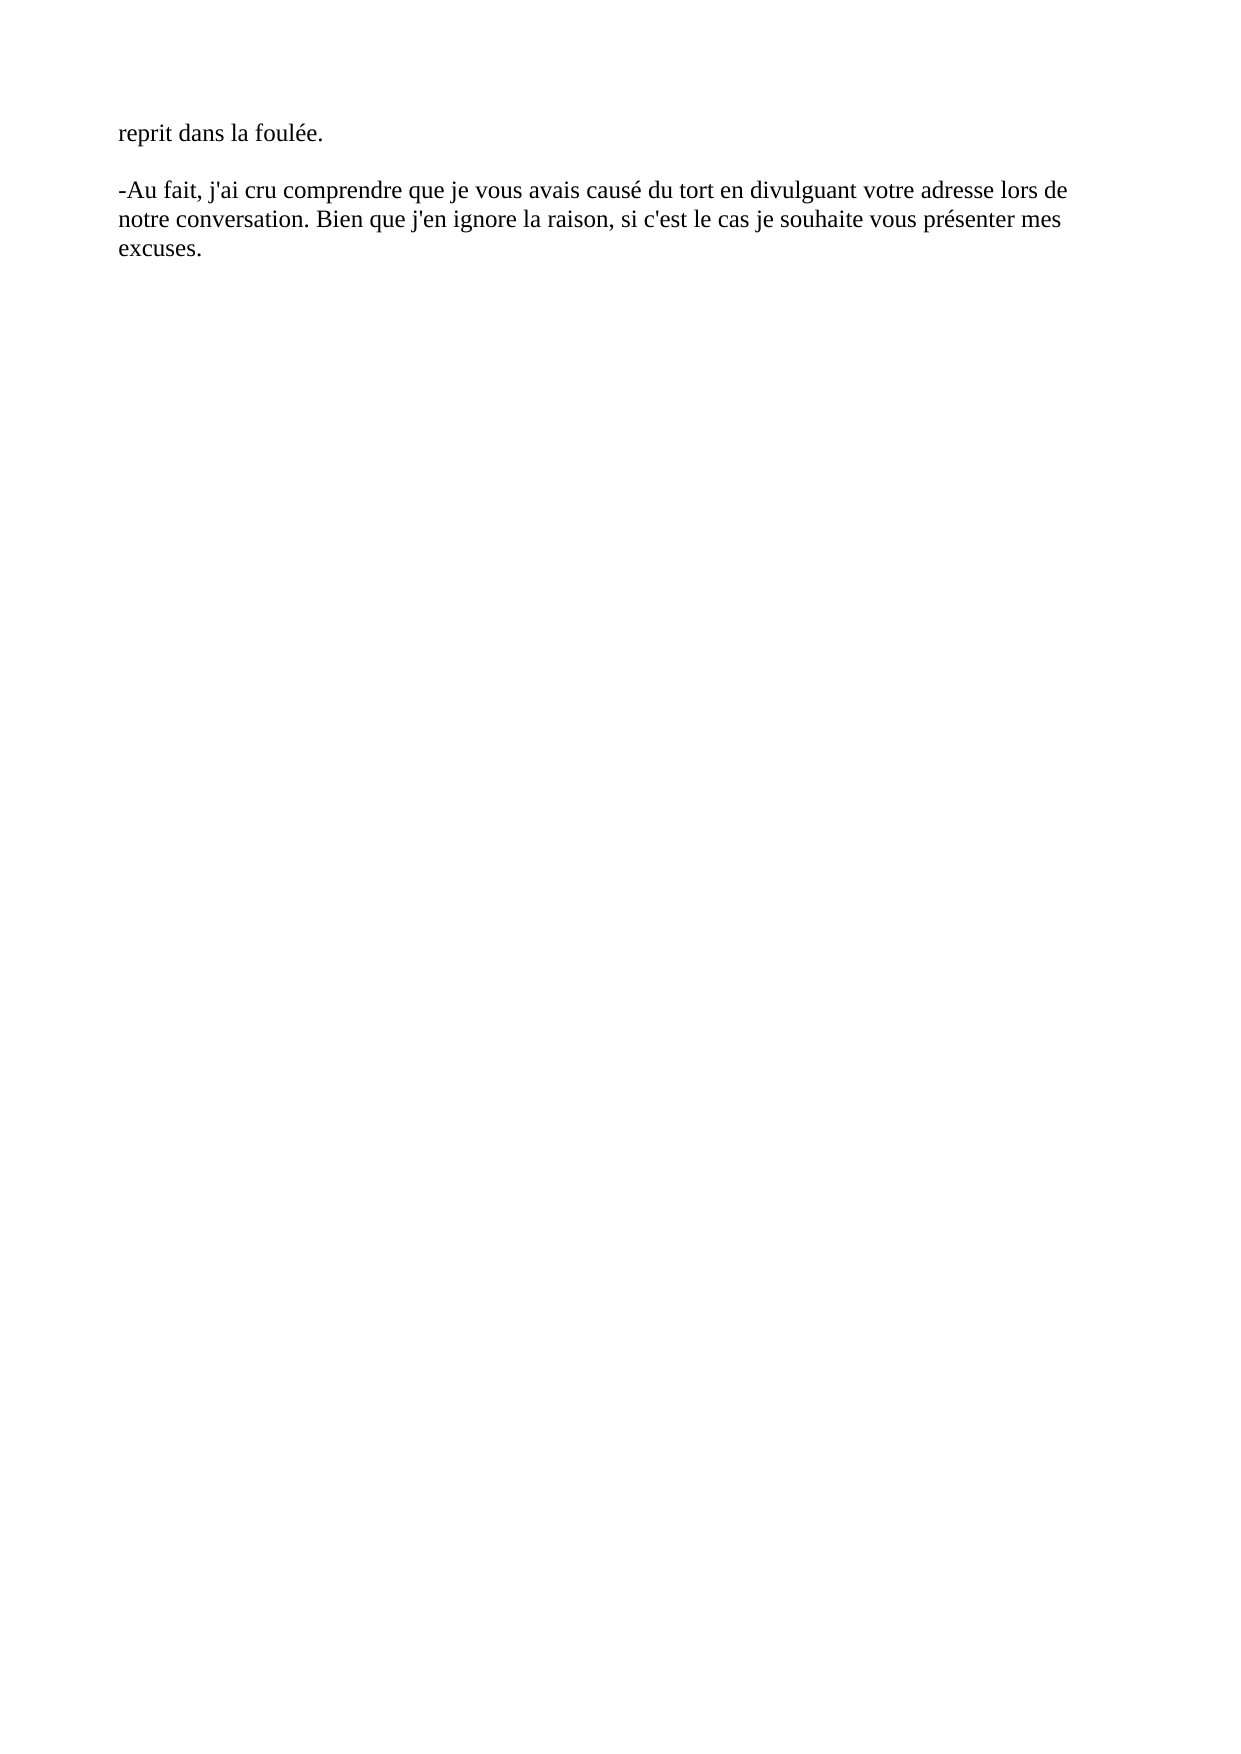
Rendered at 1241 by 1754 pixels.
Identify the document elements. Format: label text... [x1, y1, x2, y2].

text -Au fait, j'ai cru comprendre que je vous avais causé du tort en divulguant votre adresse lors de notre conversation. Bien que j'en ignore la raison, si c'est le cas je souhaite vous présenter mes excuses. [118, 176, 1122, 262]
text reprit dans la foulée. [118, 118, 1122, 147]
